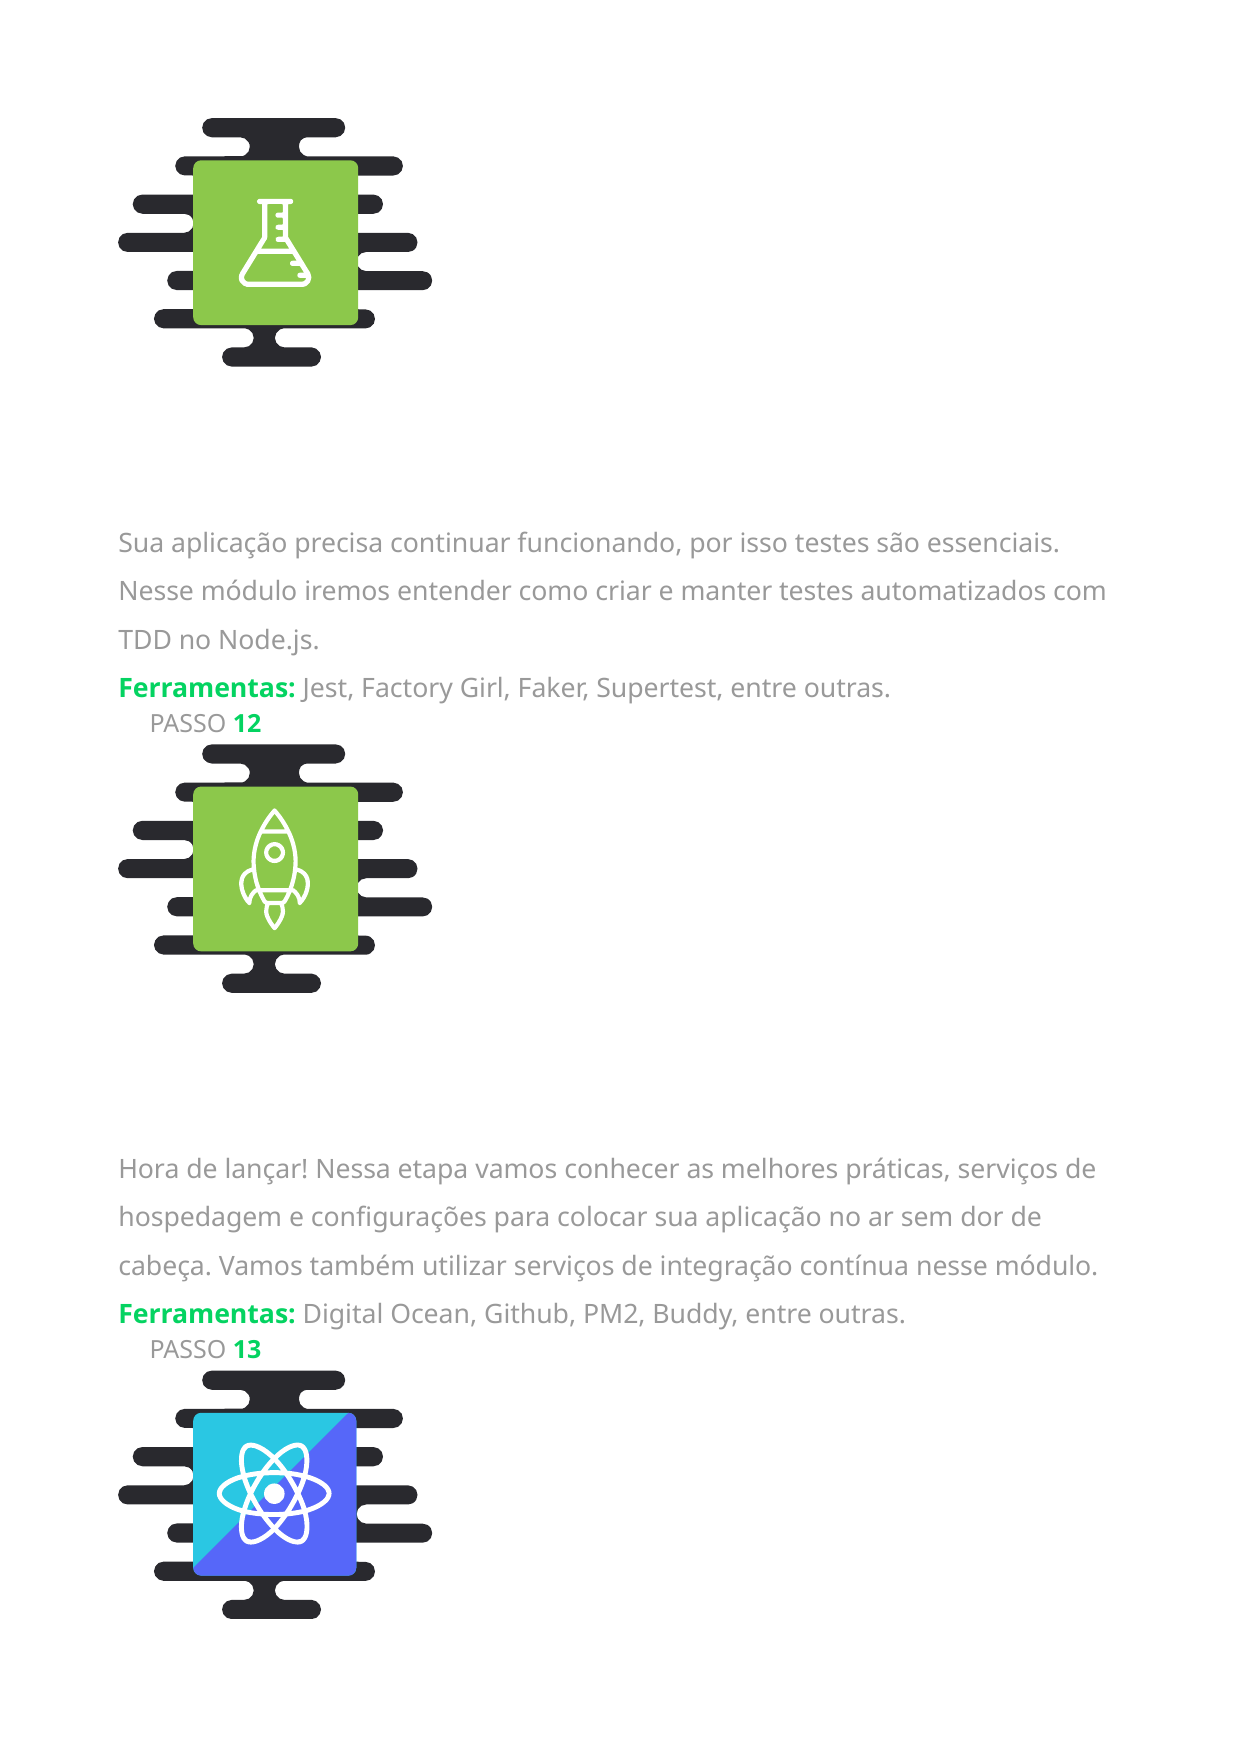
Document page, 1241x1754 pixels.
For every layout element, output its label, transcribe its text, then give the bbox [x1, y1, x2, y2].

text Hora de lançar! Nessa etapa vamos conhecer as melhores práticas, serviços de hospedagem e configurações para colocar sua aplicação no ar sem dor de cabeça. Vamos também utilizar serviços de integração contínua nesse módulo. [118, 1138, 1122, 1283]
text Sua aplicação precisa continuar funcionando, por isso testes são essenciais. Nesse módulo iremos entender como criar e manter testes automatizados com TDD no Node.js. [118, 511, 1122, 657]
subtitle Testes no Node.js [118, 410, 1122, 480]
text PASSO 13 [149, 1331, 1091, 1366]
text PASSO 12 [149, 705, 1091, 739]
text Ferramentas: Digital Ocean, Github, PM2, Buddy, entre outras. [118, 1283, 1122, 1331]
text Ferramentas: Jest, Factory Girl, Faker, Supertest, entre outras. [118, 657, 1122, 705]
subtitle Deploy no Node.js [118, 1036, 1122, 1106]
